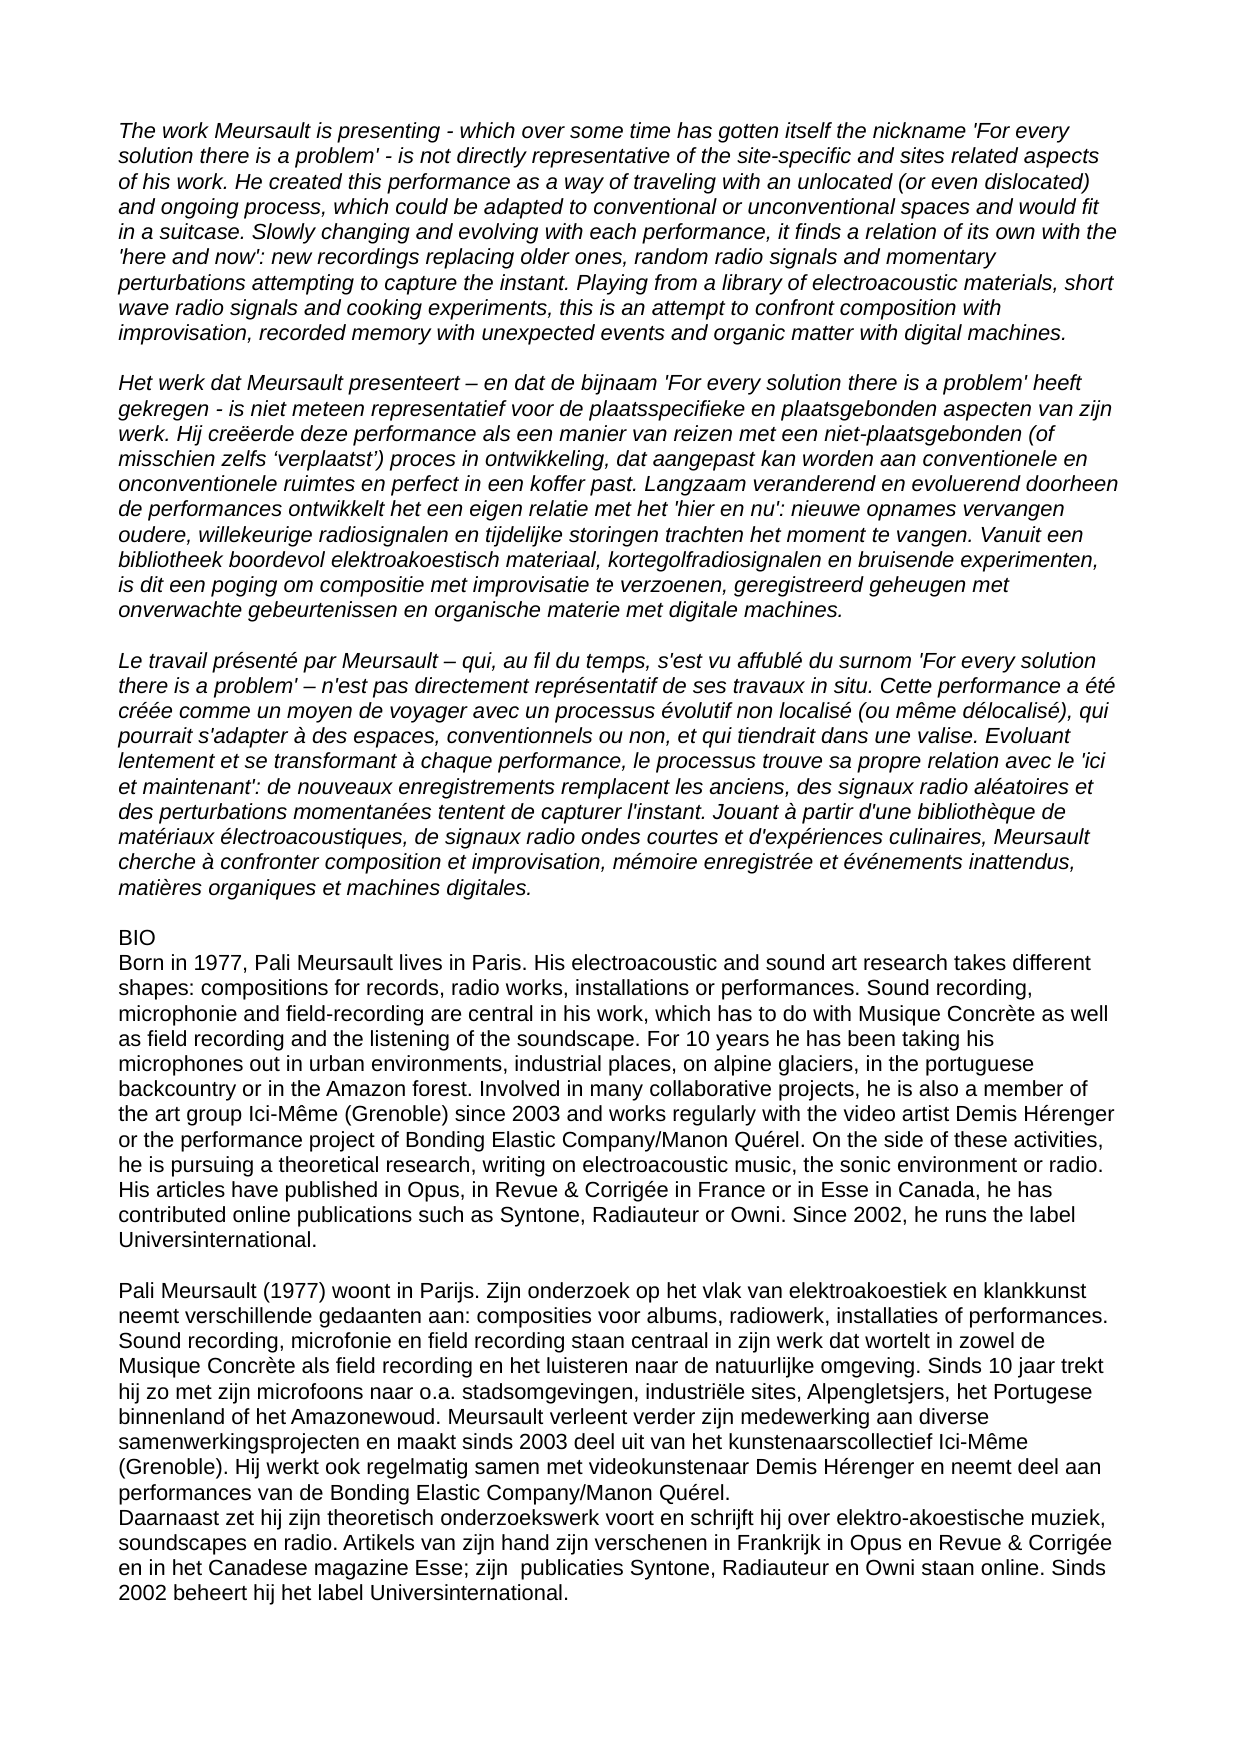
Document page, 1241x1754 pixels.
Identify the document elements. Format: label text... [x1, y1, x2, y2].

text The work Meursault is presenting - which over some time has gotten itself the nickname 'For every solution there is a problem' - is not directly representative of the site-specific and sites related aspects of his work. He created this performance as a way of traveling with an unlocated (or even dislocated) and ongoing process, which could be adapted to conventional or unconventional spaces and would fit in a suitcase. Slowly changing and evolving with each performance, it finds a relation of its own with the 'here and now': new recordings replacing older ones, random radio signals and momentary perturbations attempting to capture the instant. Playing from a library of electroacoustic materials, short wave radio signals and cooking experiments, this is an attempt to confront composition with improvisation, recorded memory with unexpected events and organic matter with digital machines. [118, 118, 1122, 345]
text Pali Meursault (1977) woont in Parijs. Zijn onderzoek op het vlak van elektroakoestiek en klankkunst neemt verschillende gedaanten aan: composities voor albums, radiowerk, installaties of performances. Sound recording, microfonie en field recording staan centraal in zijn werk dat wortelt in zowel de Musique Concrète als field recording en het luisteren naar de natuurlijke omgeving. Sinds 10 jaar trekt hij zo met zijn microfoons naar o.a. stadsomgevingen, industriële sites, Alpengletsjers, het Portugese binnenland of het Amazonewoud. Meursault verleent verder zijn medewerking aan diverse samenwerkingsprojecten en maakt sinds 2003 deel uit van het kunstenaarscollectief Ici-Même (Grenoble). Hij werkt ook regelmatig samen met videokunstenaar Demis Hérenger en neemt deel aan performances van de Bonding Elastic Company/Manon Quérel. [118, 1278, 1122, 1504]
text Le travail présenté par Meursault – qui, au fil du temps, s'est vu affublé du surnom 'For every solution there is a problem' – n'est pas directement représentatif de ses travaux in situ. Cette performance a été créée comme un moyen de voyager avec un processus évolutif non localisé (ou même délocalisé), qui pourrait s'adapter à des espaces, conventionnels ou non, et qui tiendrait dans une valise. Evoluant lentement et se transformant à chaque performance, le processus trouve sa propre relation avec le 'ici et maintenant': de nouveaux enregistrements remplacent les anciens, des signaux radio aléatoires et des perturbations momentanées tentent de capturer l'instant. Jouant à partir d'une bibliothèque de matériaux électroacoustiques, de signaux radio ondes courtes et d'expériences culinaires, Meursault cherche à confronter composition et improvisation, mémoire enregistrée et événements inattendus, matières organiques et machines digitales. [118, 647, 1122, 899]
text Het werk dat Meursault presenteert – en dat de bijnaam 'For every solution there is a problem' heeft gekregen - is niet meteen representatief voor de plaatsspecifieke en plaatsgebonden aspecten van zijn werk. Hij creëerde deze performance als een manier van reizen met een niet-plaatsgebonden (of misschien zelfs ‘verplaatst’) proces in ontwikkeling, dat aangepast kan worden aan conventionele en onconventionele ruimtes en perfect in een koffer past. Langzaam veranderend en evoluerend doorheen de performances ontwikkelt het een eigen relatie met het 'hier en nu': nieuwe opnames vervangen oudere, willekeurige radiosignalen en tijdelijke storingen trachten het moment te vangen. Vanuit een bibliotheek boordevol elektroakoestisch materiaal, kortegolfradiosignalen en bruisende experimenten, is dit een poging om compositie met improvisatie te verzoenen, geregistreerd geheugen met onverwachte gebeurtenissen en organische materie met digitale machines. [118, 370, 1122, 622]
text Born in 1977, Pali Meursault lives in Paris. His electroacoustic and sound art research takes different shapes: compositions for records, radio works, installations or performances. Sound recording, microphonie and field-recording are central in his work, which has to do with Musique Concrète as well as field recording and the listening of the soundscape. For 10 years he has been taking his microphones out in urban environments, industrial places, on alpine glaciers, in the portuguese backcountry or in the Amazon forest. Involved in many collaborative projects, he is also a member of the art group Ici-Même (Grenoble) since 2003 and works regularly with the video artist Demis Hérenger or the performance project of Bonding Elastic Company/Manon Quérel. On the side of these activities, he is pursuing a theoretical research, writing on electroacoustic music, the sonic environment or radio. His articles have published in Opus, in Revue & Corrigée in France or in Esse in Canada, he has contributed online publications such as Syntone, Radiauteur or Owni. Since 2002, he runs the label Universinternational. [118, 950, 1122, 1252]
text Daarnaast zet hij zijn theoretisch onderzoekswerk voort en schrijft hij over elektro-akoestische muziek, soundscapes en radio. Artikels van zijn hand zijn verschenen in Frankrijk in Opus en Revue & Corrigée en in het Canadese magazine Esse; zijn publicaties Syntone, Radiauteur en Owni staan online. Sinds 2002 beheert hij het label Universinternational. [118, 1504, 1122, 1605]
text BIO [118, 925, 1122, 950]
